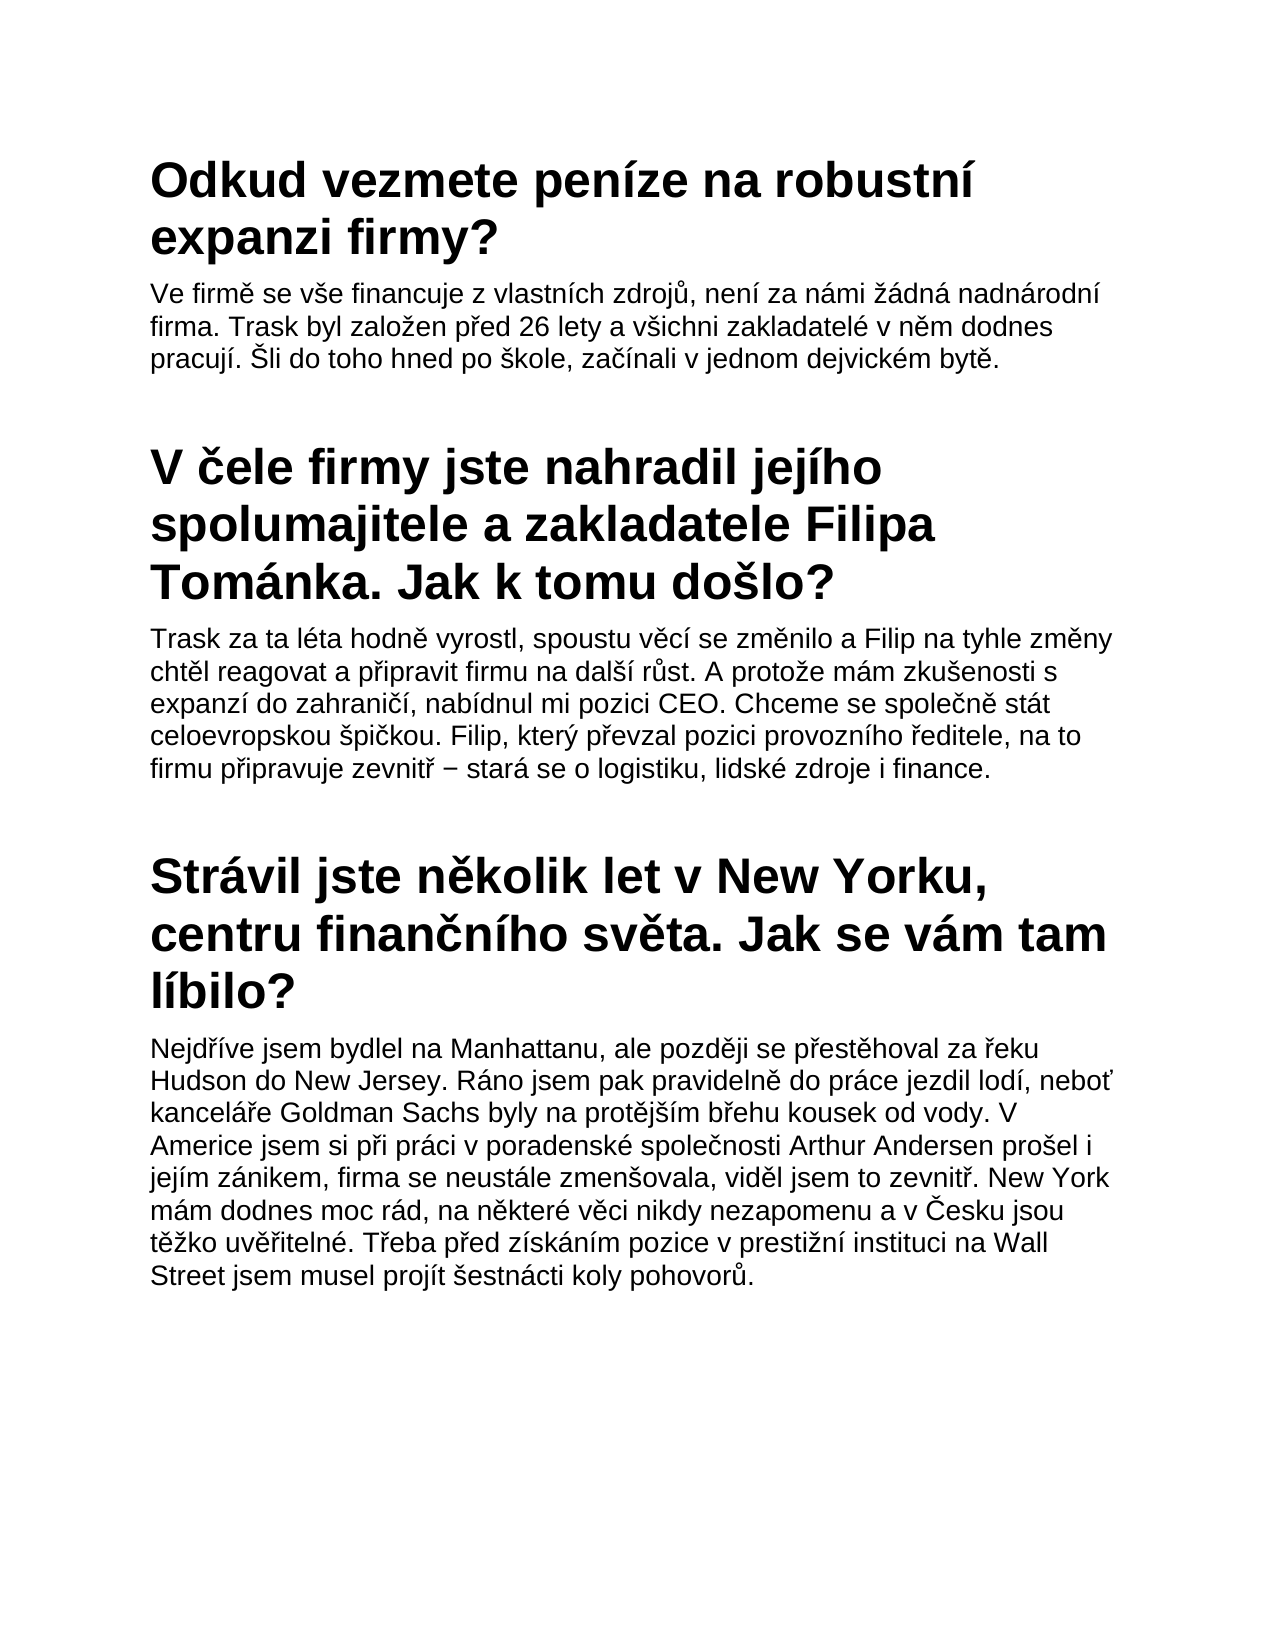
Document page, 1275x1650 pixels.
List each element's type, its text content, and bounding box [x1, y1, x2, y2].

text Ve firmě se vše financuje z vlastních zdrojů, není za námi žádná nadnárodní firma. Trask byl založen před 26 lety a všichni zakladatelé v něm dodnes pracují. Šli do toho hned po škole, začínali v jednom dejvickém bytě. [150, 277, 1125, 375]
subtitle Odkud vezmete peníze na robustní expanzi firmy? [150, 150, 1125, 265]
subtitle V čele firmy jste nahradil jejího spolumajitele a zakladatele Filipa Tománka. Jak k tomu došlo? [150, 437, 1125, 610]
subtitle Strávil jste několik let v New Yorku, centru finančního světa. Jak se vám tam líbilo? [150, 847, 1125, 1019]
text Trask za ta léta hodně vyrostl, spoustu věcí se změnilo a Filip na tyhle změny chtěl reagovat a připravit firmu na další růst. A protože mám zkušenosti s expanzí do zahraničí, nabídnul mi pozici CEO. Chceme se společně stát celoevropskou špičkou. Filip, který převzal pozici provozního ředitele, na to firmu připravuje zevnitř − stará se o logistiku, lidské zdroje i finance. [150, 622, 1125, 784]
text Nejdříve jsem bydlel na Manhattanu, ale později se přestěhoval za řeku Hudson do New Jersey. Ráno jsem pak pravidelně do práce jezdil lodí, neboť kanceláře Goldman Sachs byly na protějším břehu kousek od vody. V Americe jsem si při práci v poradenské společnosti Arthur Andersen prošel i jejím zánikem, firma se neustále zmenšovala, viděl jsem to zevnitř. New York mám dodnes moc rád, na některé věci nikdy nezapomenu a v Česku jsou těžko uvěřitelné. Třeba před získáním pozice v prestižní instituci na Wall Street jsem musel projít šestnácti koly pohovorů. [150, 1032, 1125, 1291]
